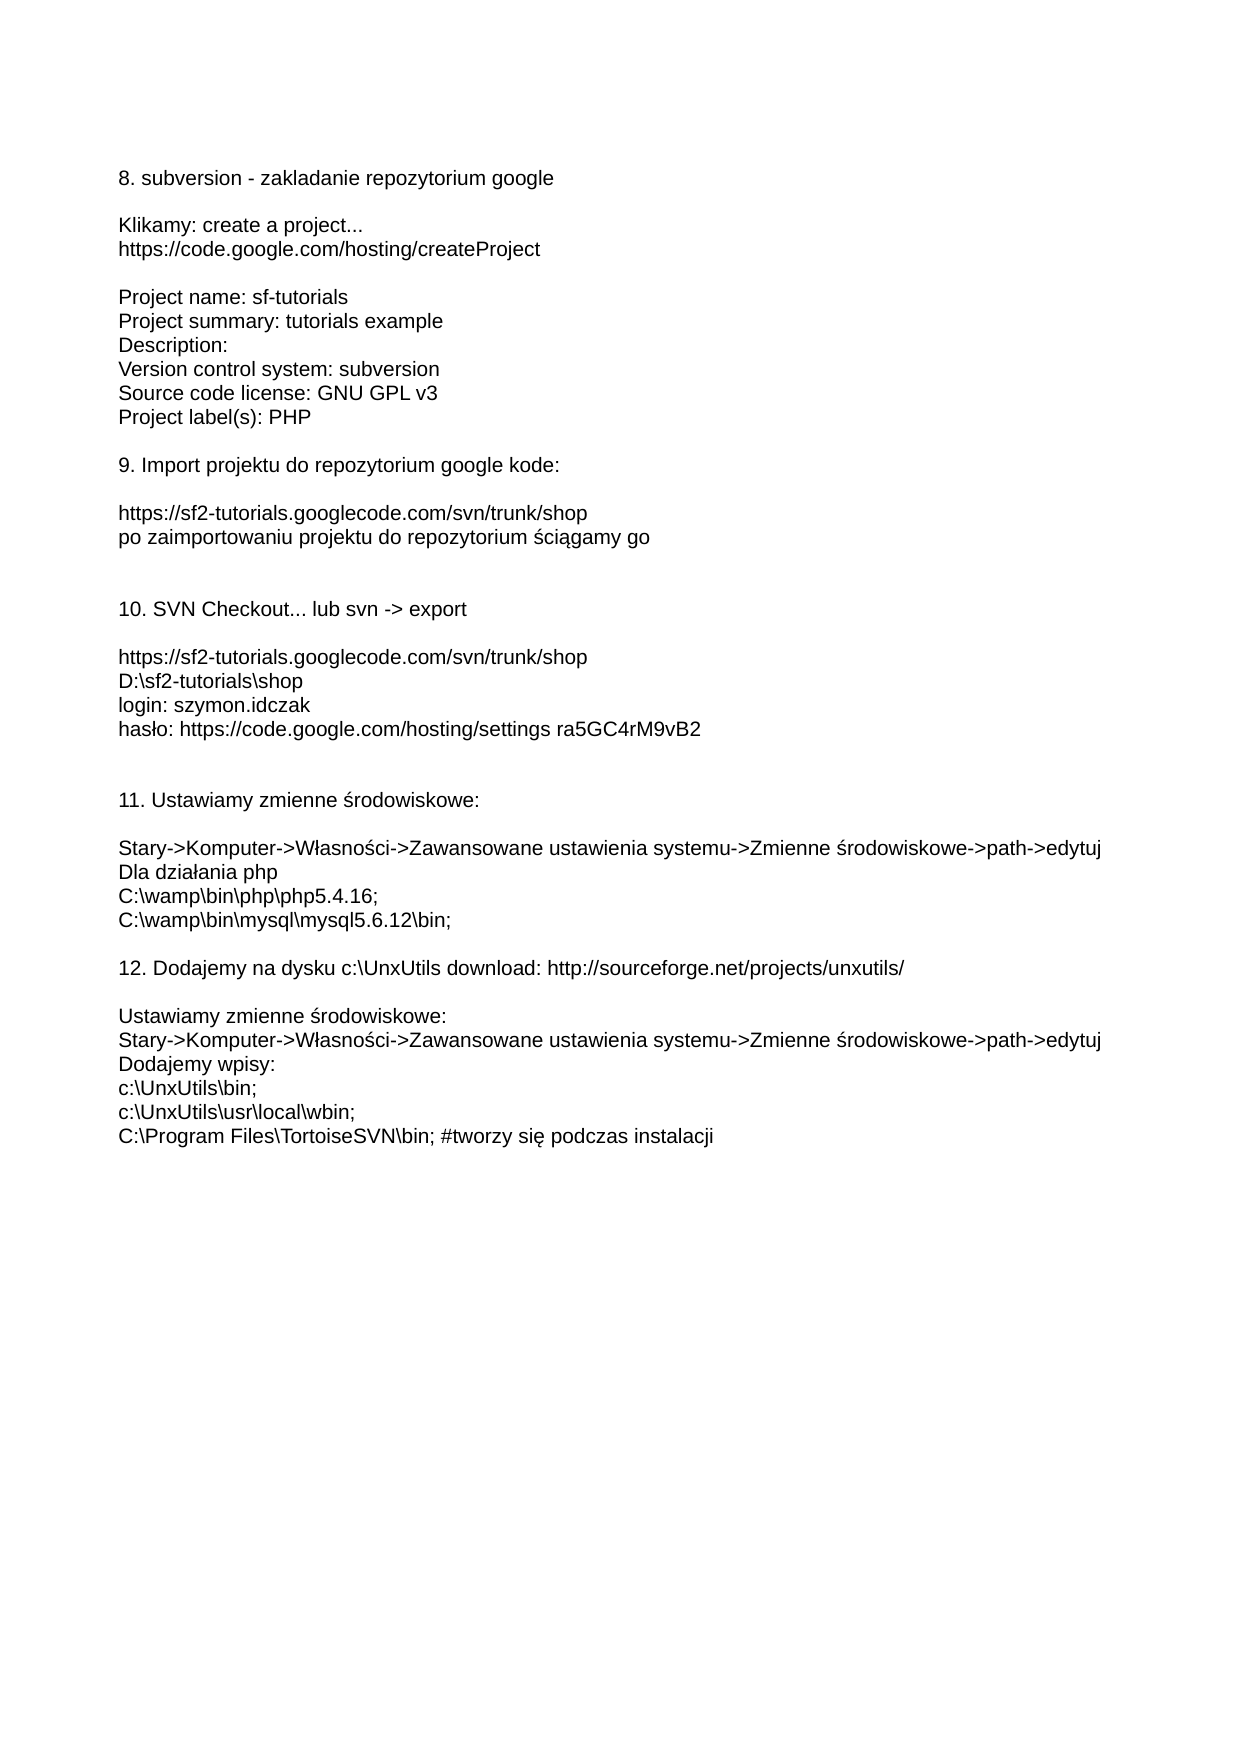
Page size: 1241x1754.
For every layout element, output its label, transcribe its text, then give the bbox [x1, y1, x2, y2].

text Project label(s): PHP [118, 405, 1122, 429]
text C:\Program Files\TortoiseSVN\bin; #tworzy się podczas instalacji [118, 1124, 1122, 1148]
text 8. subversion - zakladanie repozytorium google [118, 165, 1122, 189]
text https://code.google.com/hosting/createProject [118, 237, 1122, 261]
text C:\wamp\bin\mysql\mysql5.6.12\bin; [118, 908, 1122, 932]
text Description: [118, 333, 1122, 357]
text 10. SVN Checkout... lub svn -> export [118, 597, 1122, 621]
text hasło: https://code.google.com/hosting/settings ra5GC4rM9vB2 [118, 716, 1122, 740]
text c:\UnxUtils\bin; [118, 1076, 1122, 1100]
text D:\sf2-tutorials\shop [118, 668, 1122, 692]
text https://sf2-tutorials.googlecode.com/svn/trunk/shop [118, 644, 1122, 668]
text 12. Dodajemy na dysku c:\UnxUtils download: http://sourceforge.net/projects/unxutils/ [118, 956, 1122, 980]
text C:\wamp\bin\php\php5.4.16; [118, 884, 1122, 908]
text po zaimportowaniu projektu do repozytorium ściągamy go [118, 525, 1122, 549]
text Stary->Komputer->Własności->Zawansowane ustawienia systemu->Zmienne środowiskowe->path->edytuj [118, 836, 1122, 860]
text https://sf2-tutorials.googlecode.com/svn/trunk/shop [118, 501, 1122, 525]
text 9. Import projektu do repozytorium google kode: [118, 453, 1122, 477]
text Ustawiamy zmienne środowiskowe: [118, 1004, 1122, 1028]
text Dodajemy wpisy: [118, 1052, 1122, 1076]
text login: szymon.idczak [118, 692, 1122, 716]
text c:\UnxUtils\usr\local\wbin; [118, 1100, 1122, 1124]
text Stary->Komputer->Własności->Zawansowane ustawienia systemu->Zmienne środowiskowe->path->edytuj [118, 1028, 1122, 1052]
text Klikamy: create a project... [118, 213, 1122, 237]
text Source code license: GNU GPL v3 [118, 381, 1122, 405]
text Version control system: subversion [118, 357, 1122, 381]
text Project name: sf-tutorials [118, 285, 1122, 309]
text Dla działania php [118, 860, 1122, 884]
text Project summary: tutorials example [118, 309, 1122, 333]
text 11. Ustawiamy zmienne środowiskowe: [118, 788, 1122, 812]
